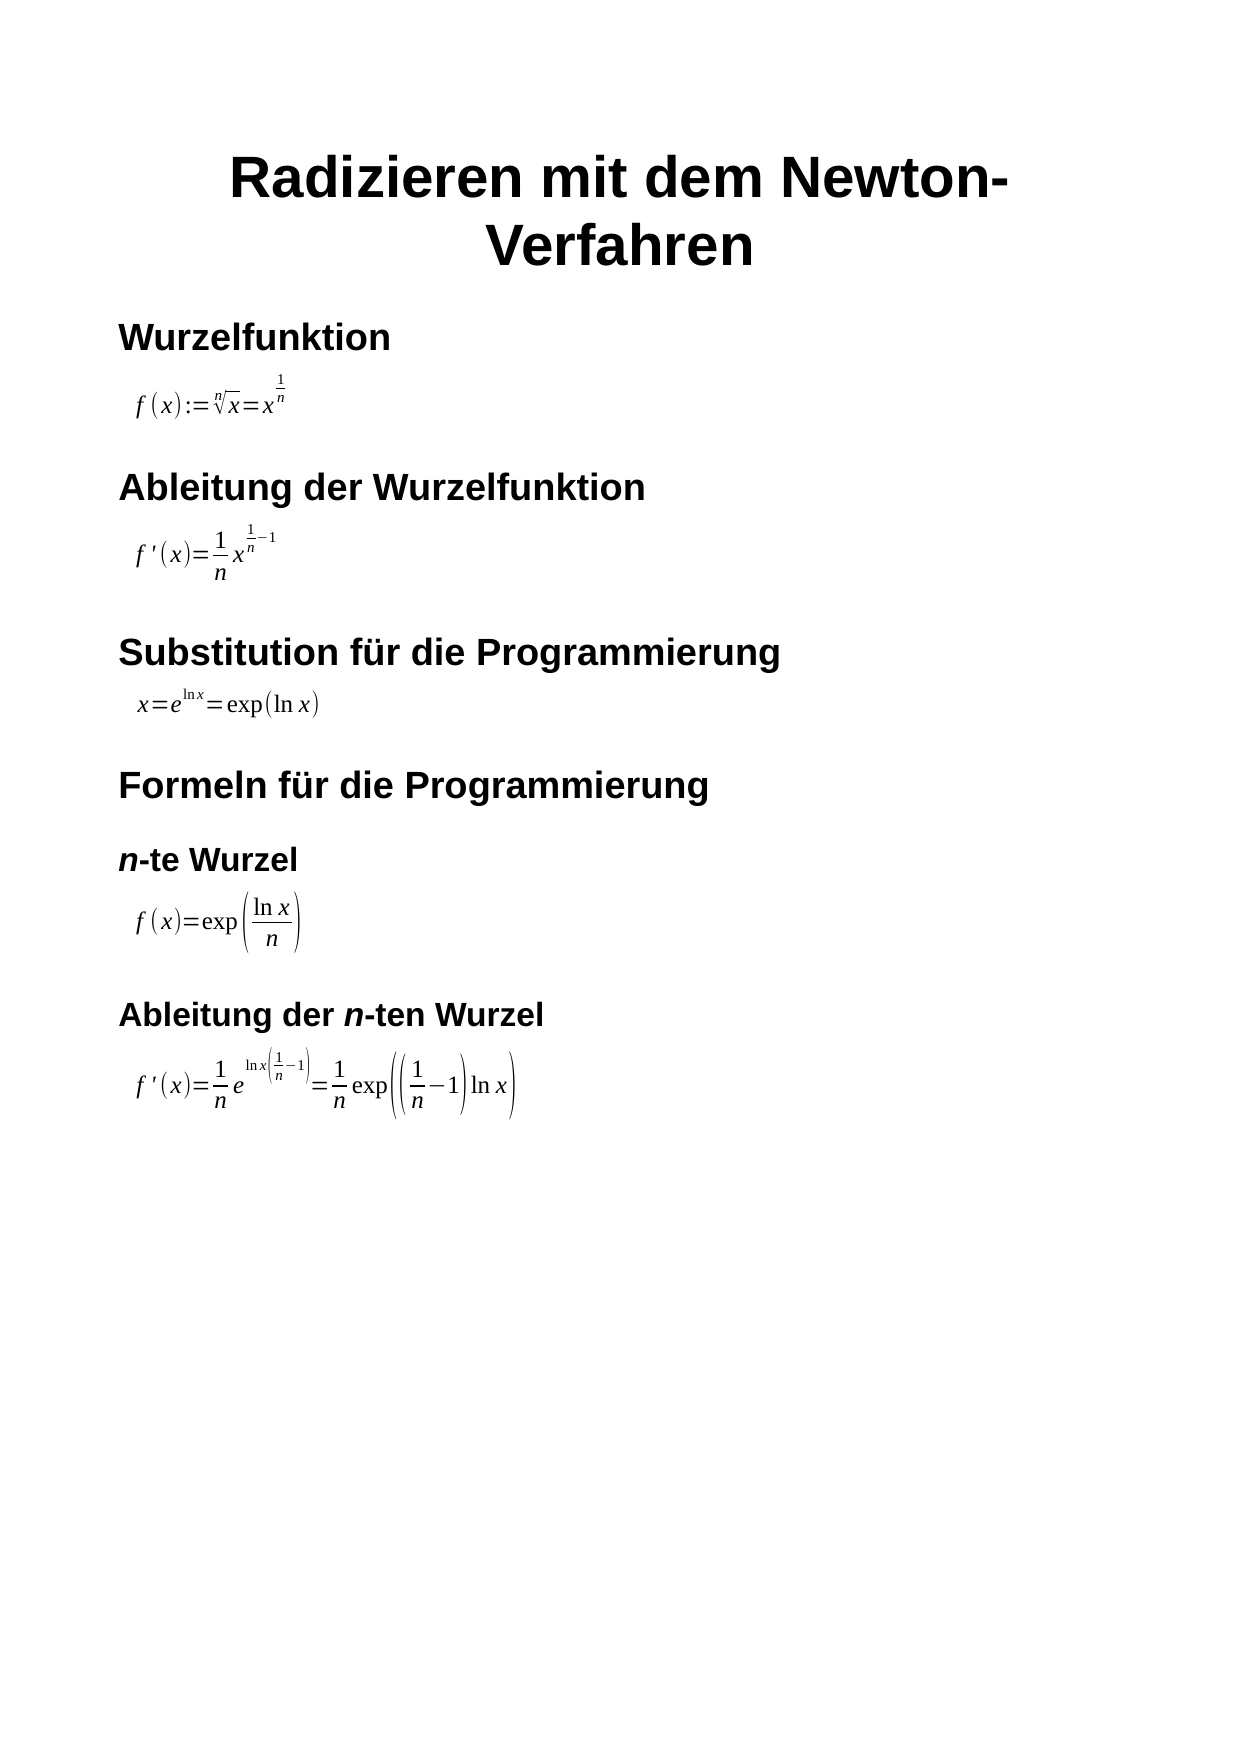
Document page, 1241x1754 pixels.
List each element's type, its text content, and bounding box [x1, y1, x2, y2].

subtitle Ableitung der n-ten Wurzel [118, 995, 1122, 1034]
subtitle n-te Wurzel [118, 839, 1122, 878]
title Radizieren mit dem Newton-Verfahren [118, 143, 1122, 277]
subtitle Wurzelfunktion [118, 315, 1122, 358]
subtitle Formeln für die Programmierung [118, 762, 1122, 806]
subtitle Substitution für die Programmierung [118, 629, 1122, 673]
subtitle Ableitung der Wurzelfunktion [118, 464, 1122, 508]
